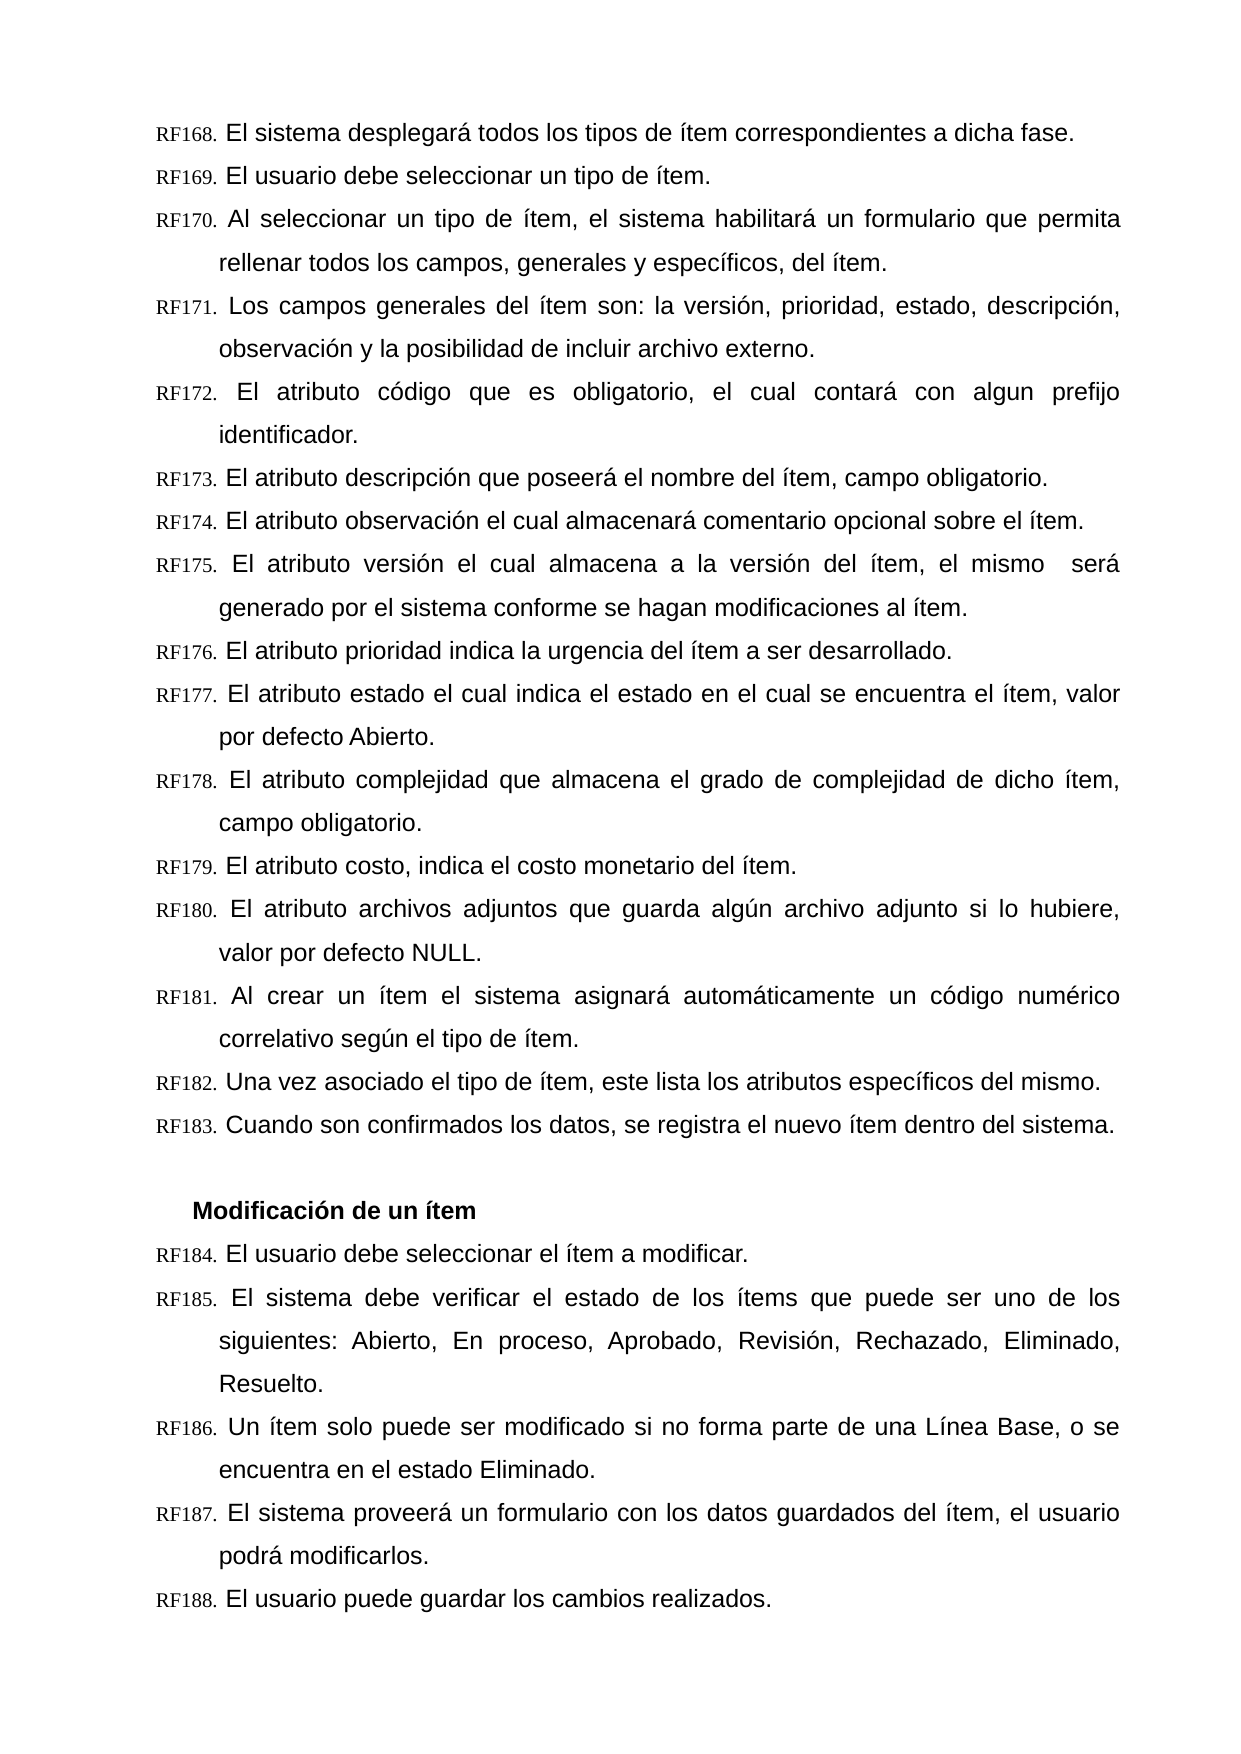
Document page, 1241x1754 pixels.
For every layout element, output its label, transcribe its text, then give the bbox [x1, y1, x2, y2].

list El atributo estado el cual indica el estado en el cual se encuentra el ítem, valor por defecto Abierto. [156, 679, 1122, 751]
list El atributo descripción que poseerá el nombre del ítem, campo obligatorio. [156, 463, 1122, 492]
list El usuario debe seleccionar un tipo de ítem. [156, 161, 1122, 190]
list El atributo archivos adjuntos que guarda algún archivo adjunto si lo hubiere, valor por defecto NULL. [156, 894, 1122, 966]
text Modificación de un ítem [118, 1196, 1122, 1225]
list Una vez asociado el tipo de ítem, este lista los atributos específicos del mismo. [156, 1067, 1122, 1096]
list El atributo código que es obligatorio, el cual contará con algun prefijo identificador. [156, 377, 1122, 449]
list Los campos generales del ítem son: la versión, prioridad, estado, descripción, observación y la posibilidad de incluir archivo externo. [156, 291, 1122, 362]
list El usuario puede guardar los cambios realizados. [156, 1584, 1122, 1613]
list El atributo costo, indica el costo monetario del ítem. [156, 851, 1122, 880]
list El usuario debe seleccionar el ítem a modificar. [156, 1239, 1122, 1268]
list Al seleccionar un tipo de ítem, el sistema habilitará un formulario que permita rellenar todos los campos, generales y específicos, del ítem. [156, 204, 1122, 276]
list El sistema proveerá un formulario con los datos guardados del ítem, el usuario podrá modificarlos. [156, 1498, 1122, 1570]
list El atributo prioridad indica la urgencia del ítem a ser desarrollado. [156, 636, 1122, 664]
list El atributo observación el cual almacenará comentario opcional sobre el ítem. [156, 506, 1122, 535]
list El sistema desplegará todos los tipos de ítem correspondientes a dicha fase. [156, 118, 1122, 147]
list El sistema debe verificar el estado de los ítems que puede ser uno de los siguientes: Abierto, En proceso, Aprobado, Revisión, Rechazado, Eliminado, Resuelto. [156, 1282, 1122, 1397]
list Cuando son confirmados los datos, se registra el nuevo ítem dentro del sistema. [156, 1110, 1122, 1139]
list Al crear un ítem el sistema asignará automáticamente un código numérico correlativo según el tipo de ítem. [156, 981, 1122, 1052]
list El atributo versión el cual almacena a la versión del ítem, el mismo será generado por el sistema conforme se hagan modificaciones al ítem. [156, 549, 1122, 621]
list Un ítem solo puede ser modificado si no forma parte de una Línea Base, o se encuentra en el estado Eliminado. [156, 1412, 1122, 1484]
list El atributo complejidad que almacena el grado de complejidad de dicho ítem, campo obligatorio. [156, 765, 1122, 837]
